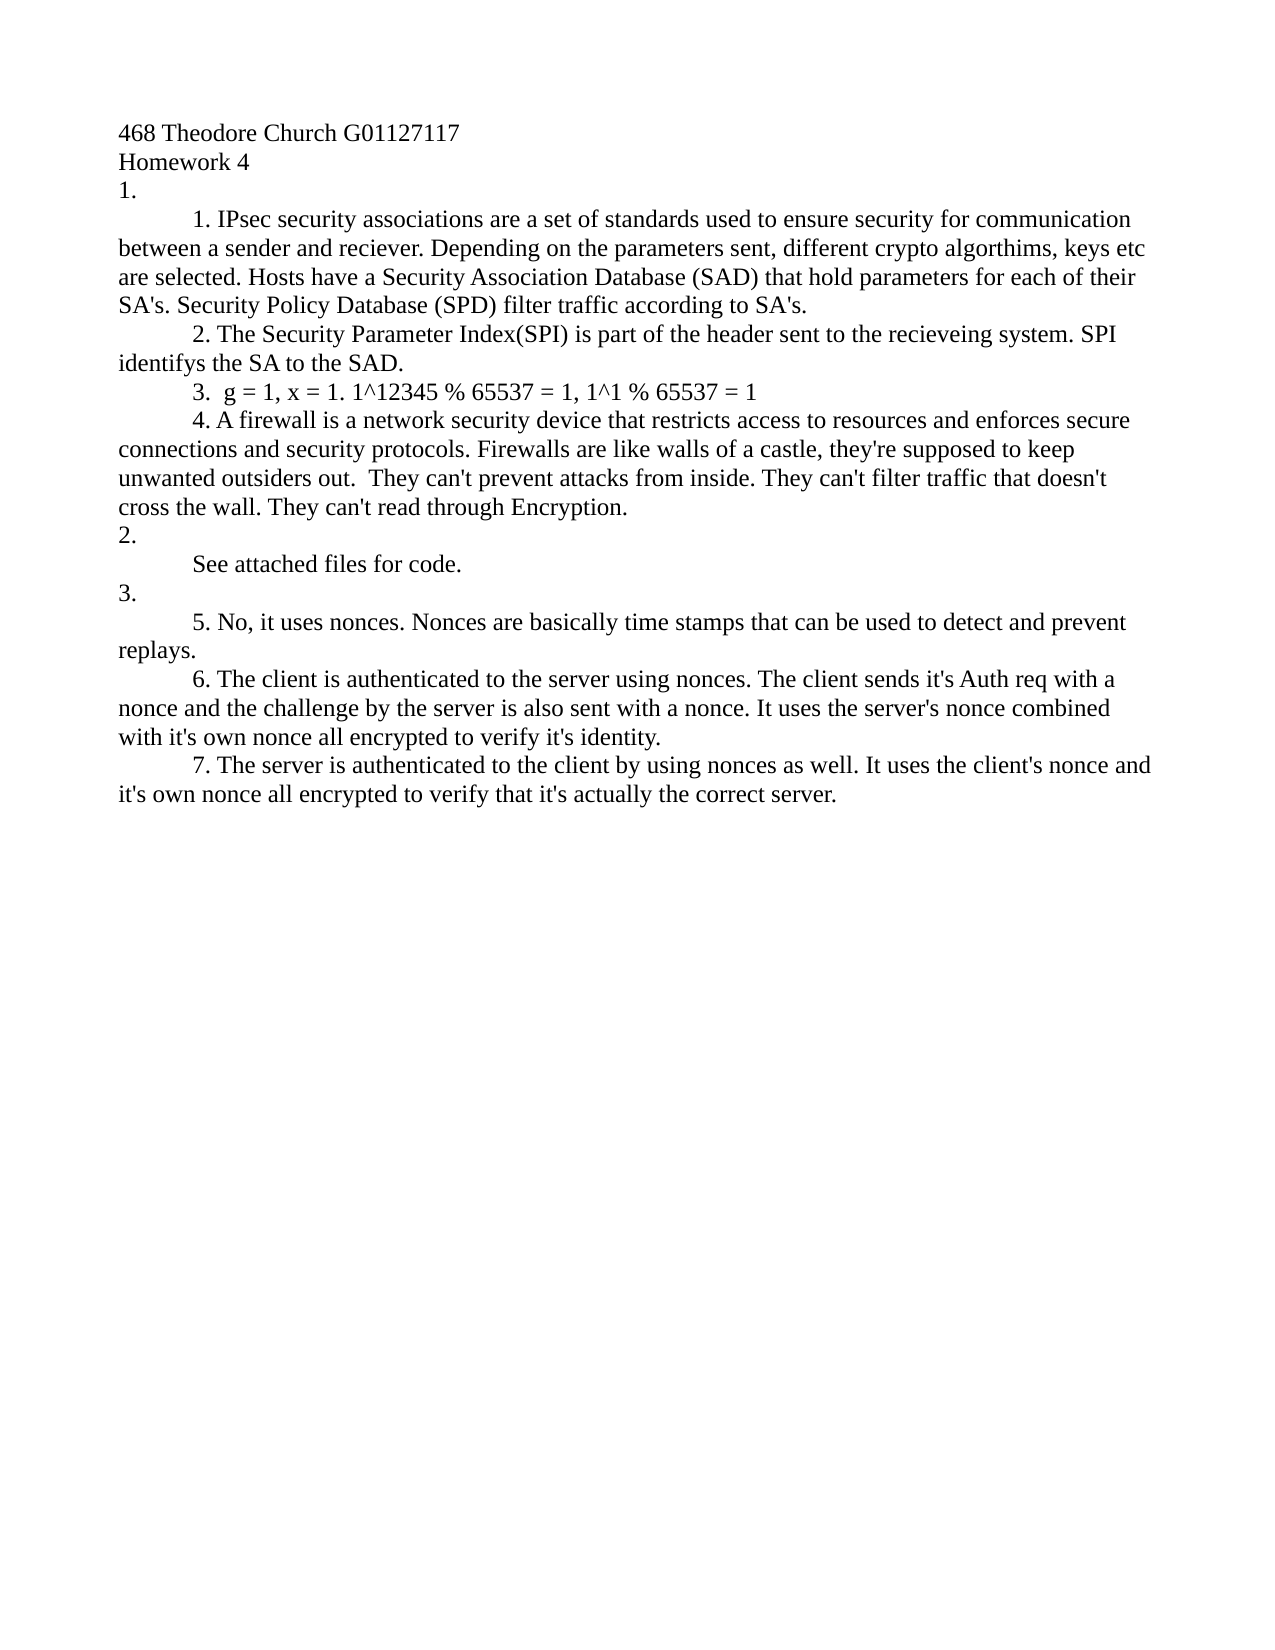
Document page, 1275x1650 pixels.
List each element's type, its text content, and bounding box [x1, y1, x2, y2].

text 2. [118, 521, 1157, 549]
text 1. IPsec security associations are a set of standards used to ensure security for communication between a sender and reciever. Depending on the parameters sent, different crypto algorthims, keys etc are selected. Hosts have a Security Association Database (SAD) that hold parameters for each of their SA's. Security Policy Database (SPD) filter traffic according to SA's. [118, 204, 1157, 319]
text 2. The Security Parameter Index(SPI) is part of the header sent to the recieveing system. SPI identifys the SA to the SAD. [118, 319, 1157, 377]
text 4. A firewall is a network security device that restricts access to resources and enforces secure connections and security protocols. Firewalls are like walls of a castle, they're supposed to keep unwanted outsiders out. They can't prevent attacks from inside. They can't filter traffic that doesn't cross the wall. They can't read through Encryption. [118, 406, 1157, 521]
text 468 Theodore Church G01127117 [118, 118, 1157, 147]
text See attached files for code. [118, 549, 1157, 578]
text Homework 4 [118, 147, 1157, 176]
text 7. The server is authenticated to the client by using nonces as well. It uses the client's nonce and it's own nonce all encrypted to verify that it's actually the correct server. [118, 751, 1157, 808]
text 3. [118, 578, 1157, 607]
text 6. The client is authenticated to the server using nonces. The client sends it's Auth req with a nonce and the challenge by the server is also sent with a nonce. It uses the server's nonce combined with it's own nonce all encrypted to verify it's identity. [118, 664, 1157, 751]
text 5. No, it uses nonces. Nonces are basically time stamps that can be used to detect and prevent replays. [118, 607, 1157, 664]
text 1. [118, 176, 1157, 204]
text 3. g = 1, x = 1. 1^12345 % 65537 = 1, 1^1 % 65537 = 1 [118, 377, 1157, 406]
